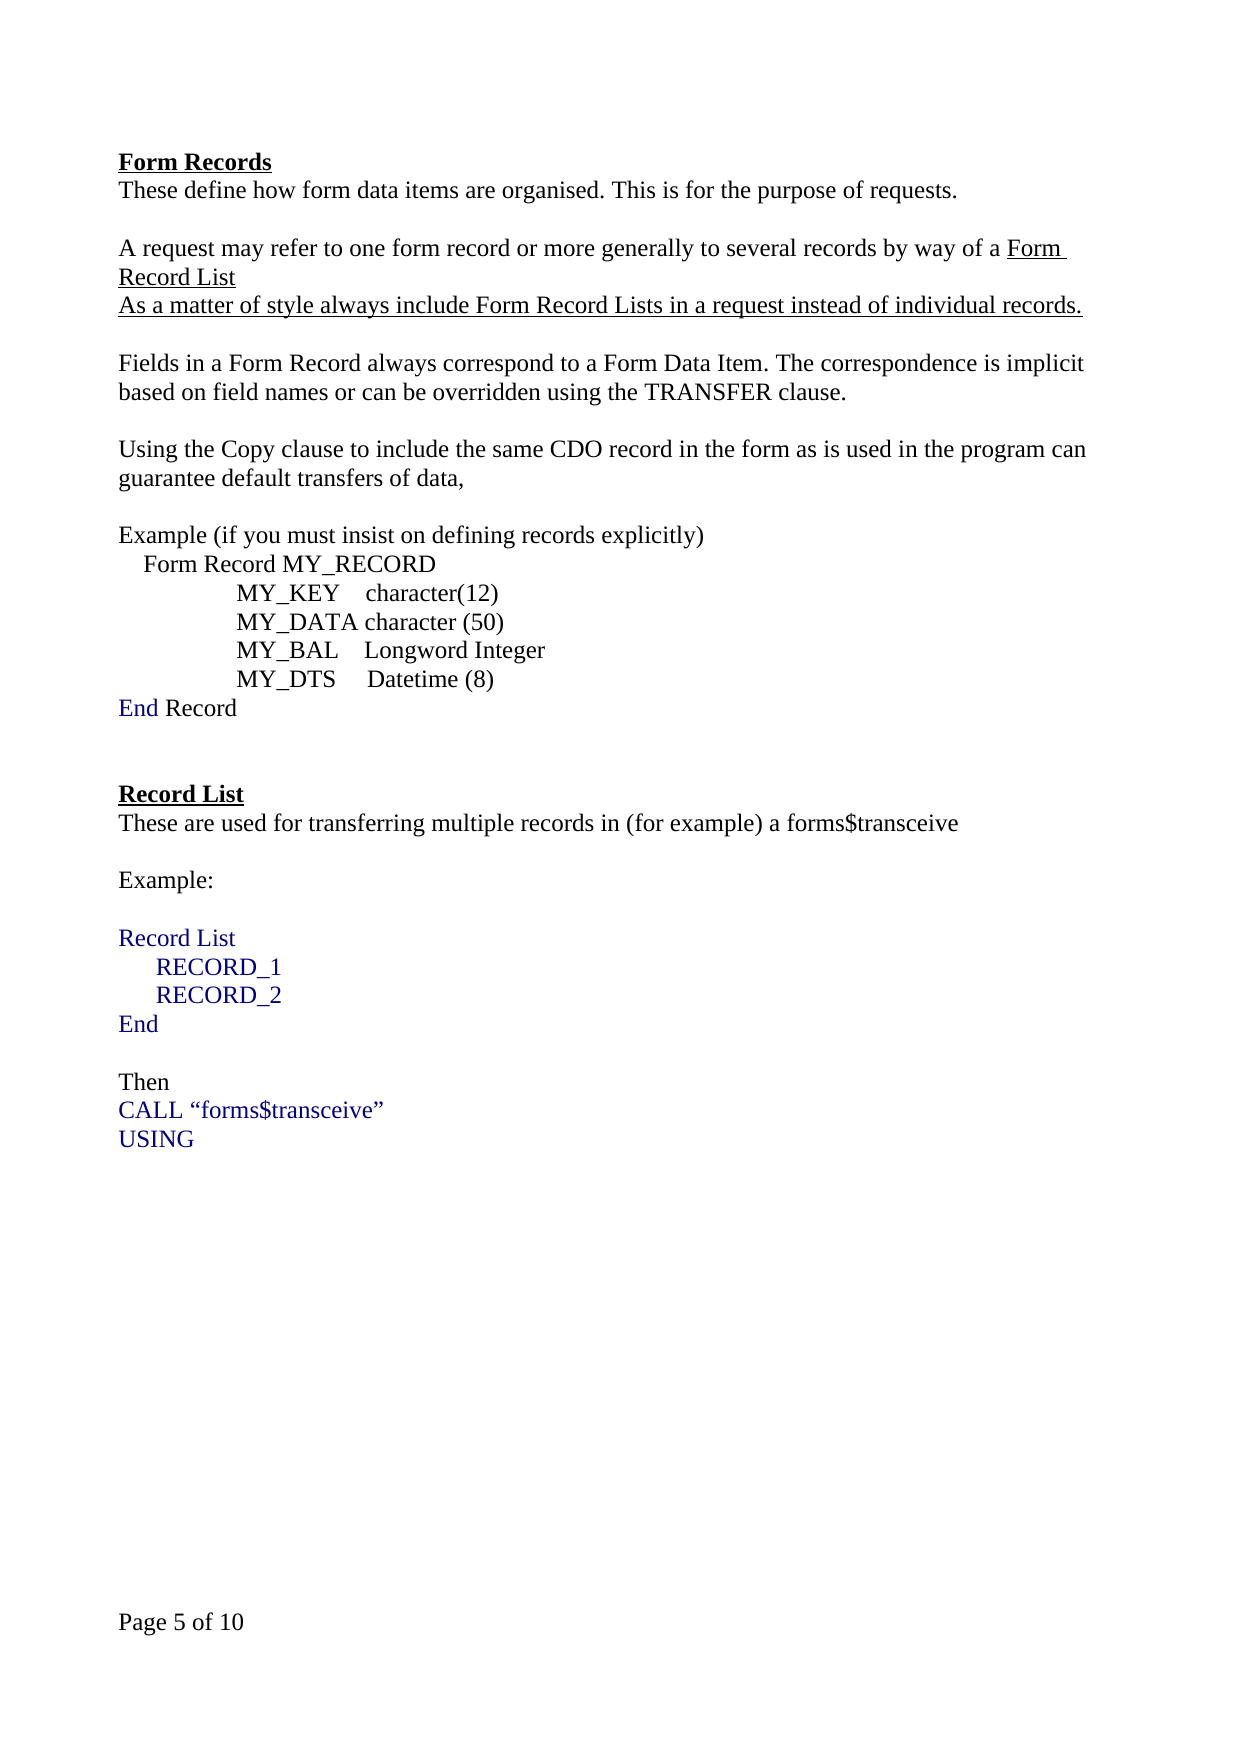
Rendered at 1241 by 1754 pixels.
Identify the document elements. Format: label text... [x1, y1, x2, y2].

text MY_DTS Datetime (8) [118, 664, 1122, 693]
text Form Records [118, 147, 1122, 176]
text A request may refer to one form record or more generally to several records by way of a Form Record List [118, 233, 1122, 291]
text MY_DATA character (50) [118, 607, 1122, 636]
text MY_BAL Longword Integer [118, 636, 1122, 664]
text MY_KEY character(12) [118, 578, 1122, 607]
text RECORD_2 [118, 981, 1122, 1009]
text These are used for transferring multiple records in (for example) a forms$transceive [118, 808, 1122, 837]
text End Record [118, 693, 1122, 722]
text Fields in a Form Record always correspond to a Form Data Item. The correspondence is implicit based on field names or can be overridden using the TRANSFER clause. [118, 348, 1122, 406]
text Using the Copy clause to include the same CDO record in the form as is used in the program can guarantee default transfers of data, [118, 434, 1122, 492]
text Record List [118, 923, 1122, 952]
text As a matter of style always include Form Record Lists in a request instead of individual records. [118, 291, 1122, 319]
text These define how form data items are organised. This is for the purpose of requests. [118, 176, 1122, 204]
text Example: [118, 866, 1122, 894]
text End [118, 1009, 1122, 1038]
text Then [118, 1067, 1122, 1096]
text CALL “forms$transceive” [118, 1096, 1122, 1124]
text Example (if you must insist on defining records explicitly) [118, 521, 1122, 549]
text Form Record MY_RECORD [118, 549, 1122, 578]
text Record List [118, 779, 1122, 808]
text RECORD_1 [118, 952, 1122, 981]
text USING [118, 1124, 1122, 1153]
